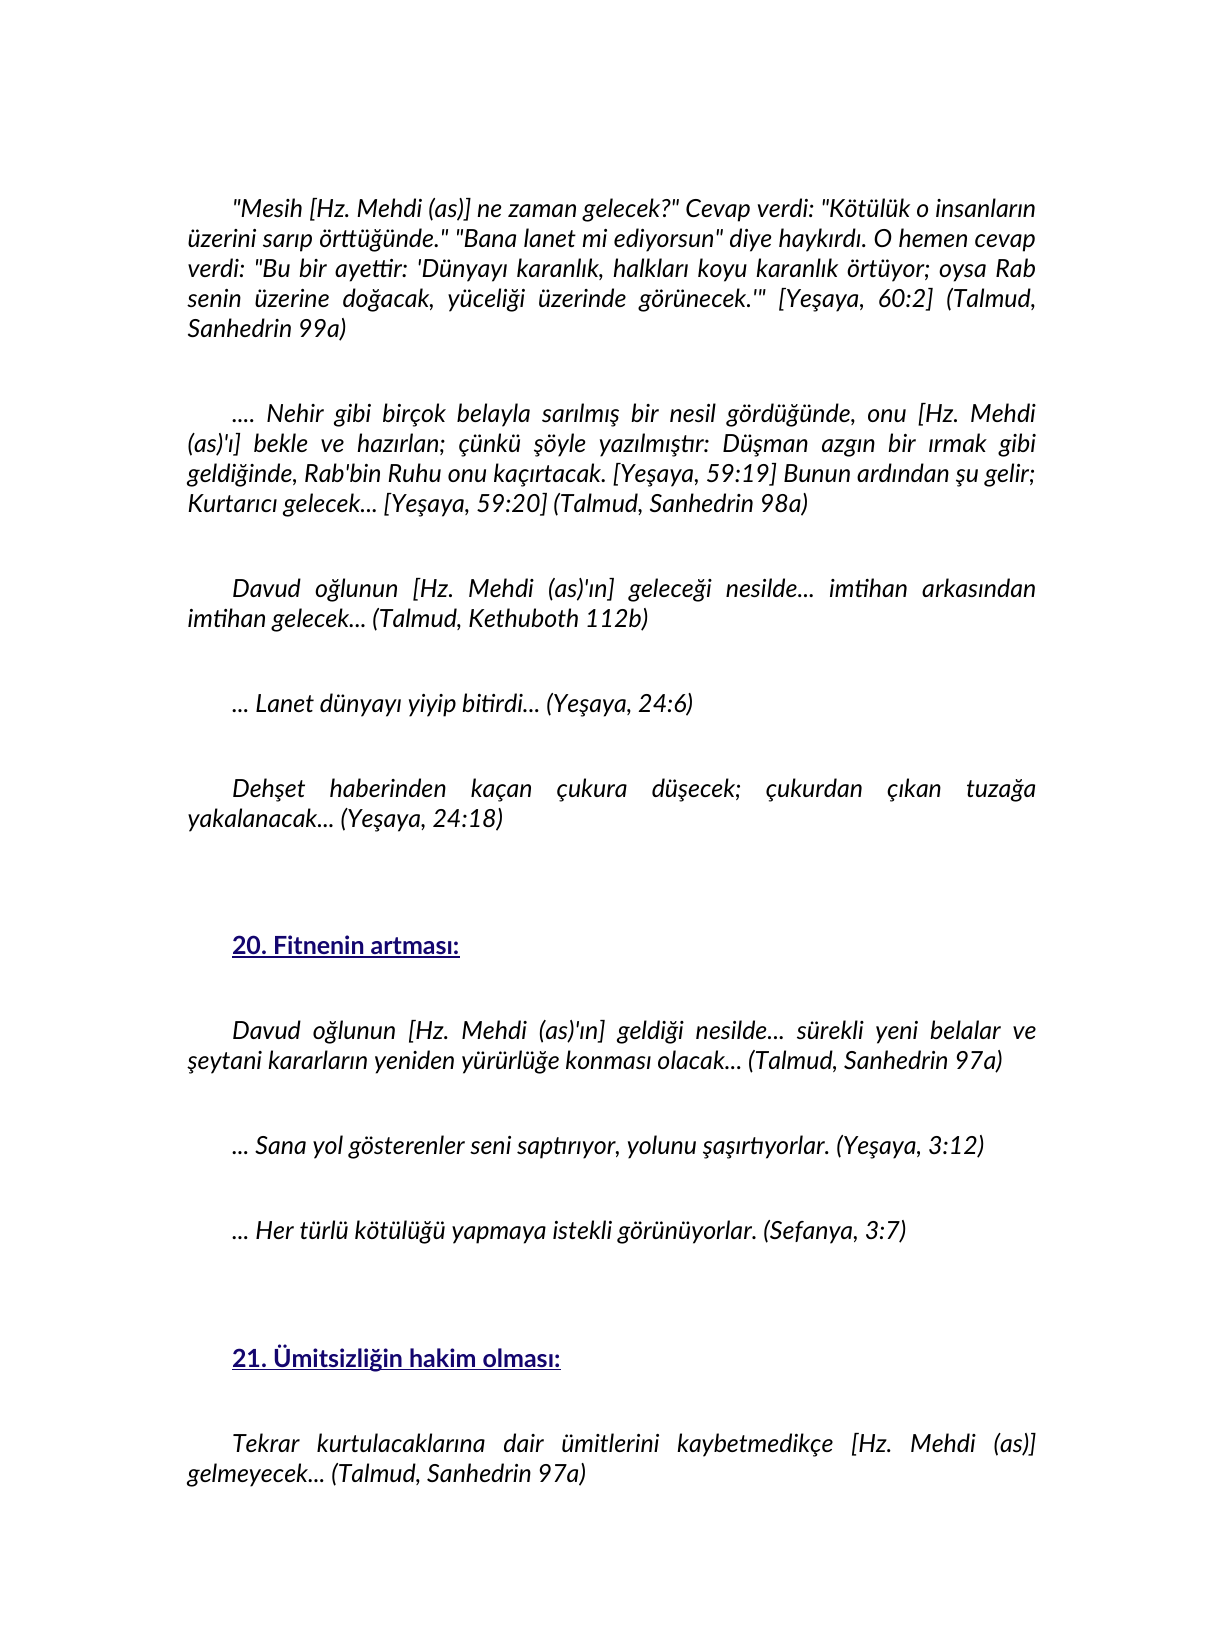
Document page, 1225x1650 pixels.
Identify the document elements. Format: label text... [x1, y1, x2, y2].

text 20. Fitnenin artması: [187, 930, 1037, 960]
text Davud oğlunun [Hz. Mehdi (as)'ın] geldiği nesilde... sürekli yeni belalar ve şeytani kararların yeniden yürürlüğe konması olacak... (Talmud, Sanhedrin 97a) [187, 1015, 1037, 1075]
text Tekrar kurtulacaklarına dair ümitlerini kaybetmedikçe [Hz. Mehdi (as)] gelmeyecek... (Talmud, Sanhedrin 97a) [187, 1427, 1037, 1487]
text .... Nehir gibi birçok belayla sarılmış bir nesil gördüğünde, onu [Hz. Mehdi (as)'ı] bekle ve hazırlan; çünkü şöyle yazılmıştır: Düşman azgın bir ırmak gibi geldiğinde, Rab'bin Ruhu onu kaçırtacak. [Yeşaya, 59:19] Bunun ardından şu gelir; Kurtarıcı gelecek... [Yeşaya, 59:20] (Talmud, Sanhedrin 98a) [187, 397, 1037, 517]
text Dehşet haberinden kaçan çukura düşecek; çukurdan çıkan tuzağa yakalanacak... (Yeşaya, 24:18) [187, 772, 1037, 832]
text "Mesih [Hz. Mehdi (as)] ne zaman gelecek?" Cevap verdi: "Kötülük o insanların üzerini sarıp örttüğünde." "Bana lanet mi ediyorsun" diye haykırdı. O hemen cevap verdi: "Bu bir ayettir: 'Dünyayı karanlık, halkları koyu karanlık örtüyor; oysa Rab senin üzerine doğacak, yüceliği üzerinde görünecek.'" [Yeşaya, 60:2] (Talmud, Sanhedrin 99a) [187, 192, 1037, 342]
text 21. Ümitsizliğin hakim olması: [187, 1342, 1037, 1372]
text Davud oğlunun [Hz. Mehdi (as)'ın] geleceği nesilde... imtihan arkasından imtihan gelecek... (Talmud, Kethuboth 112b) [187, 572, 1037, 632]
text ... Lanet dünyayı yiyip bitirdi... (Yeşaya, 24:6) [187, 687, 1037, 717]
text ... Sana yol gösterenler seni saptırıyor, yolunu şaşırtıyorlar. (Yeşaya, 3:12) [187, 1130, 1037, 1160]
text ... Her türlü kötülüğü yapmaya istekli görünüyorlar. (Sefanya, 3:7) [187, 1215, 1037, 1245]
